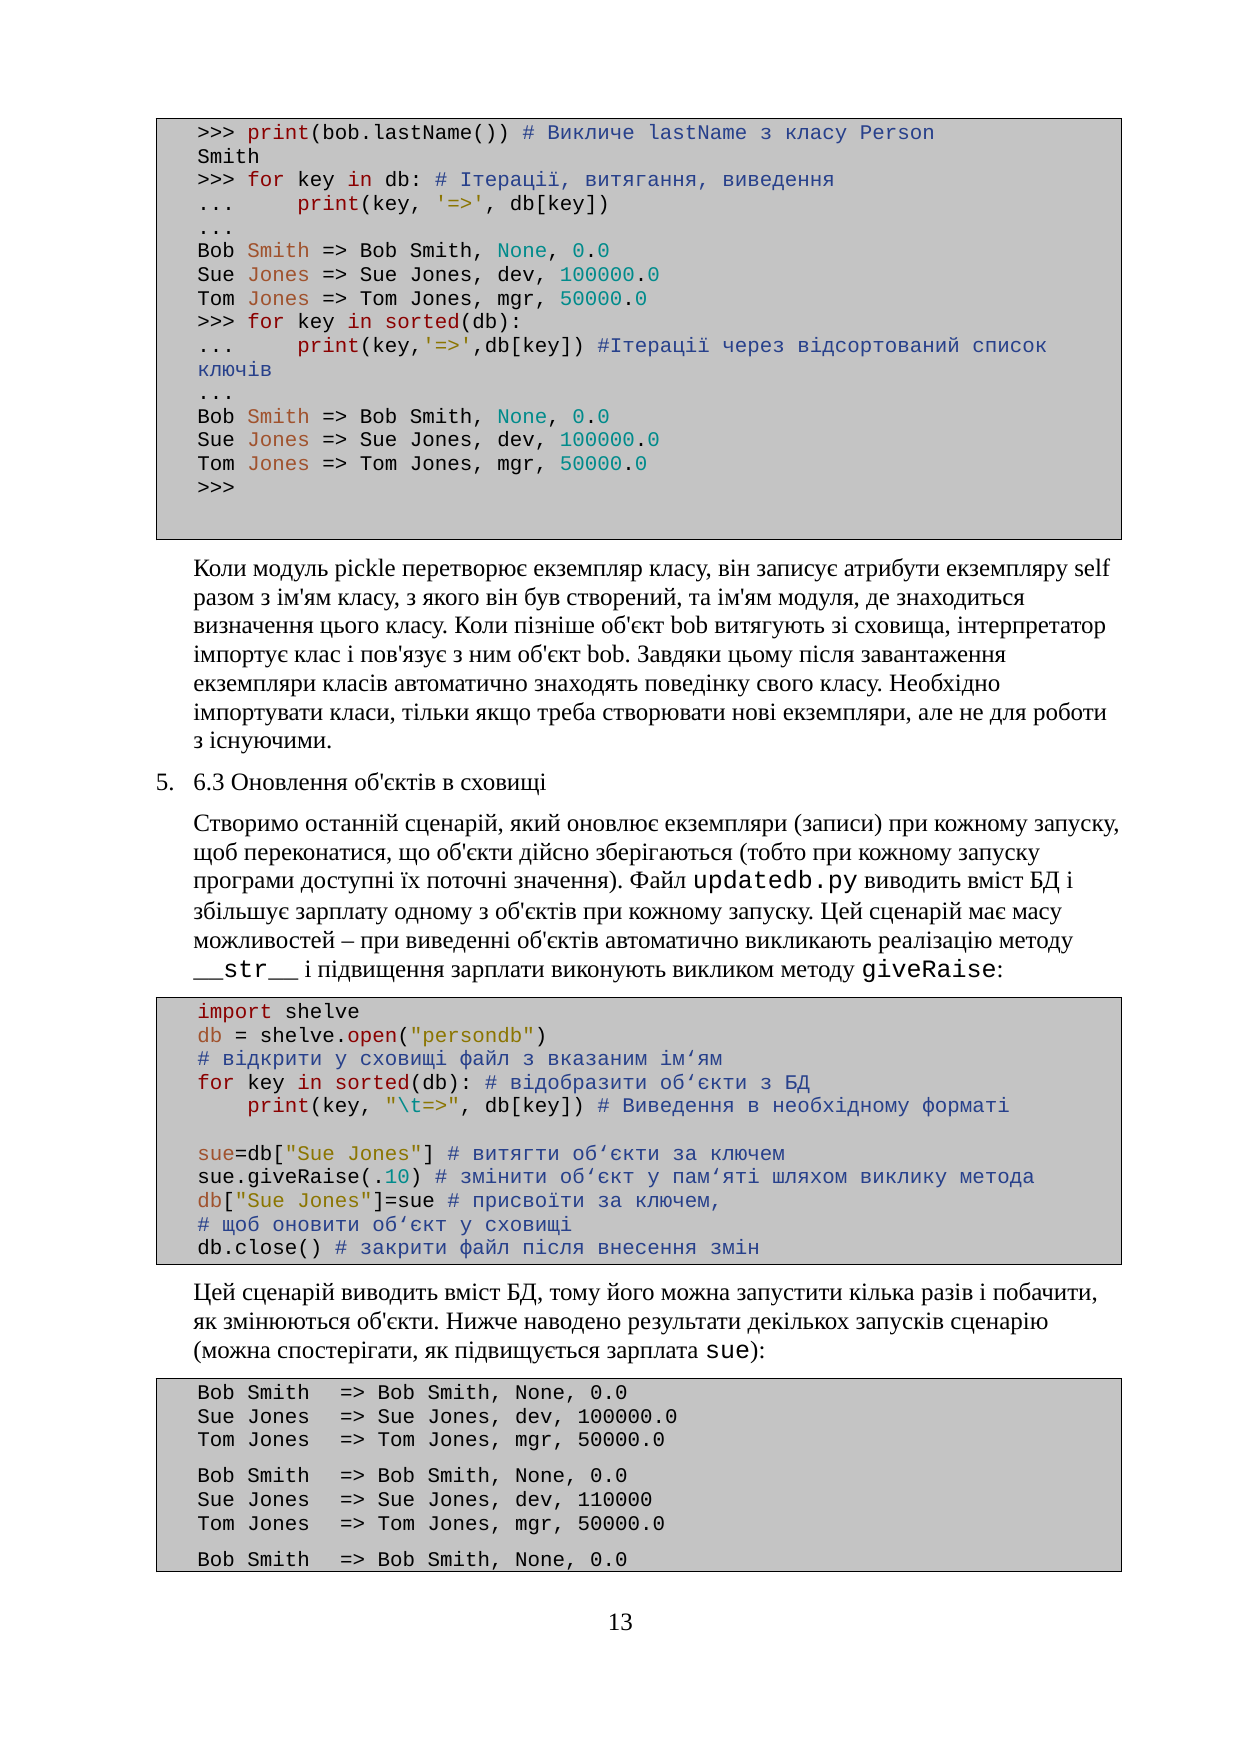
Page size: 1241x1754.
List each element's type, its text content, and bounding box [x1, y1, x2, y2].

list Створимо останній сценарій, який оновлює екземпляри (записи) при кожному запуску, щоб переконатися, що об'єкти дійсно зберігаються (тобто при кожному запуску програми доступні їх поточні значення). Файл updatedb.py виводить вміст БД і збільшує зарплату одному з об'єктів при кожному запуску. Цей сценарій має масу можливостей – при виведенні об'єктів автоматично викликають реалізацію методу __str__ і підвищення зарплати виконують викликом методу giveRaise: [156, 808, 1122, 984]
list Sue Jones => Sue Jones, dev, 110000 [157, 1485, 1121, 1509]
list Tom Jones => Tom Jones, mgr, 50000.0 [157, 449, 1121, 473]
list ... print(key,'=>',db[key]) #Ітерації через відсортований список ключів [157, 331, 1121, 378]
list Smith [157, 142, 1121, 165]
list sue.giveRaise(.10) # змінити об‘єкт у пам‘яті шляхом виклику метода [157, 1162, 1121, 1186]
list db = shelve.open("persondb") [157, 1021, 1121, 1044]
list >>> [157, 473, 1121, 500]
list for key in sorted(db): # відобразити об‘єкти з БД [157, 1068, 1121, 1092]
list db.close() # закрити файл після внесення змін [157, 1233, 1121, 1264]
list ... print(key, '=>', db[key]) [157, 189, 1121, 213]
list print(key, "\t=>", db[key]) # Виведення в необхідному форматі [157, 1092, 1121, 1115]
list db["Sue Jones"]=sue # присвоїти за ключем, [157, 1186, 1121, 1210]
list >>> for key in sorted(db): [157, 307, 1121, 331]
list Bob Smith => Bob Smith, None, 0.0 [157, 236, 1121, 260]
list >>> print(bob.lastName()) # Викличе lastName з класу Person [157, 119, 1121, 142]
list Bob Smith => Bob Smith, None, 0.0 [157, 402, 1121, 426]
list 6.3 Оновлення об'єктів в сховищі [156, 767, 1122, 795]
list Bob Smith => Bob Smith, None, 0.0 [157, 1462, 1121, 1485]
list # відкрити у сховищі файл з вказаним ім‘ям [157, 1044, 1121, 1068]
list Tom Jones => Tom Jones, mgr, 50000.0 [157, 284, 1121, 307]
list Sue Jones => Sue Jones, dev, 100000.0 [157, 426, 1121, 449]
list Коли модуль pickle перетворює екземпляр класу, він записує атрибути екземпляру self разом з ім'ям класу, з якого він був створений, та ім'ям модуля, де знаходиться визначення цього класу. Коли пізніше об'єкт bob витягують зі сховища, інтерпретатор імпортує клас і пов'язує з ним об'єкт bob. Завдяки цьому після завантаження екземпляри класів автоматично знаходять поведінку свого класу. Необхідно імпортувати класи, тільки якщо треба створювати нові екземпляри, але не для роботи з існуючими. [156, 553, 1122, 754]
list Tom Jones => Tom Jones, mgr, 50000.0 [157, 1509, 1121, 1536]
list Bob Smith => Bob Smith, None, 0.0 [157, 1379, 1121, 1402]
list Sue Jones => Sue Jones, dev, 100000.0 [157, 260, 1121, 284]
list >>> for key in db: # Ітерації, витягання, виведення [157, 165, 1121, 189]
list import shelve [157, 998, 1121, 1021]
list sue=db["Sue Jones"] # витягти об‘єкти за ключем [157, 1139, 1121, 1162]
list Sue Jones => Sue Jones, dev, 100000.0 [157, 1402, 1121, 1426]
list ... [157, 213, 1121, 236]
list Tom Jones => Tom Jones, mgr, 50000.0 [157, 1426, 1121, 1453]
list ... [157, 378, 1121, 402]
list Bob Smith => Bob Smith, None, 0.0 [157, 1545, 1121, 1571]
list # щоб оновити об‘єкт у сховищі [157, 1210, 1121, 1233]
list Цей сценарій виводить вміст БД, тому його можна запустити кілька разів і побачити, як змінюються об'єкти. Нижче наводено результати декількох запусків сценарію (можна спостерігати, як підвищується зарплата sue): [156, 1277, 1122, 1366]
